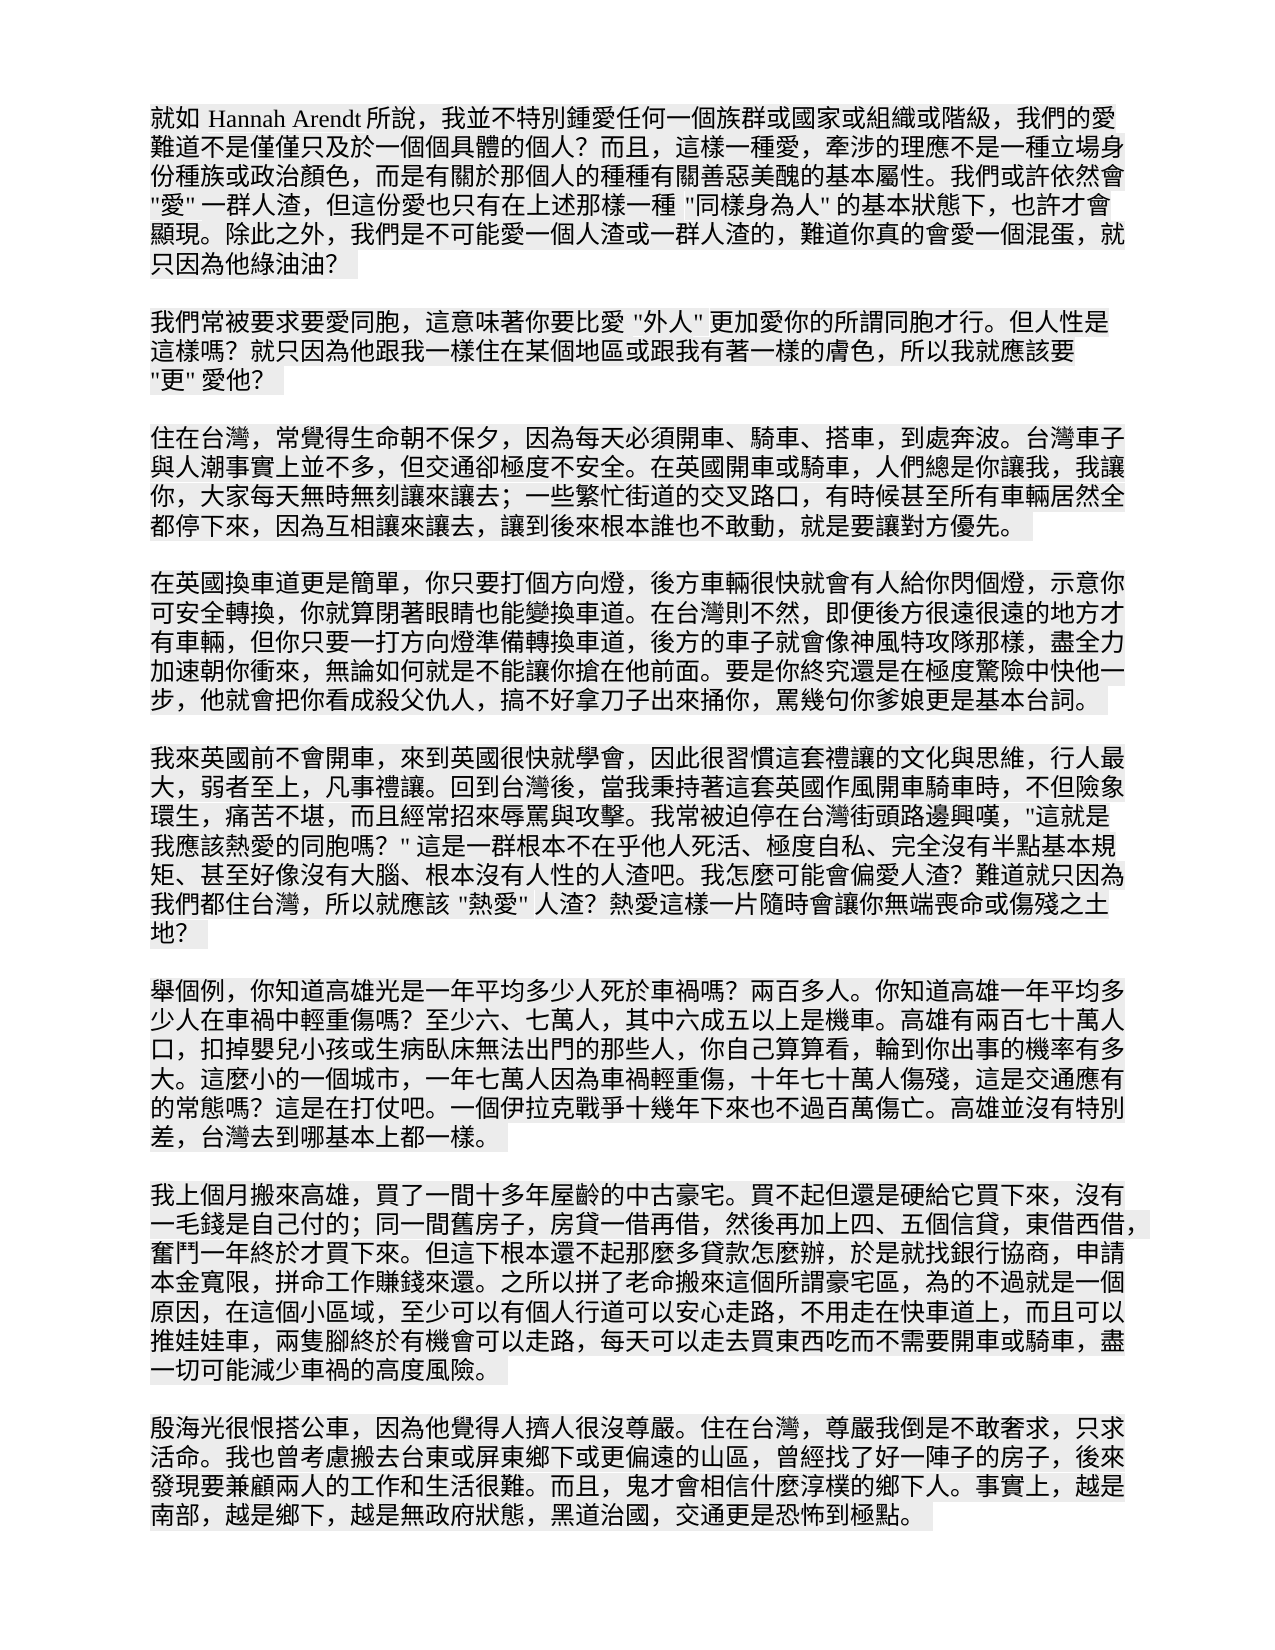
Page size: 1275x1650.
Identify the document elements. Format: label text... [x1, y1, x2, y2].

text 有一個著名哲學家，但因為我對他不熟，讀了就忘，所以現在雄雄想不起他的名字。他有個觀念，名稱我也忘了，只記得一個相關的例子是這麼說的： 一個人渣，他的死活你當然不會在乎，但假若有一天，他要死不活、面臨很大的痛苦時，我們很快就忘了他是個人渣，忘了他的種種身份與立場，而只關切他身為一個人、做為一個生命當下所承受的巨大痛苦。可是，當他慢慢脫離險境，脫離痛苦，又好端端地活過來時，我們馬上就又會想起他是個人渣，想起他的各種作為與立場身份，說不定心裏頭會嘀咕說這混蛋怎麼還不趕快去死。這位哲學家給這樣一種基本狀態取了個名稱，但我也忘了。不過，對於這個生動的例子卻始終忘不了，也許這觀念多多少少也描述了我們 (至少是我) 的所謂愛。 就如 Hannah Arendt所說，我並不特別鍾愛任何一個族群或國家或組織或階級，我們的愛難道不是僅僅只及於一個個具體的個人？而且，這樣一種愛，牽涉的理應不是一種立場身份種族或政治顏色，而是有關於那個人的種種有關善惡美醜的基本屬性。我們或許依然會 "愛" 一群人渣，但這份愛也只有在上述那樣一種 "同樣身為人" 的基本狀態下，也許才會顯現。除此之外，我們是不可能愛一個人渣或一群人渣的，難道你真的會愛一個混蛋，就只因為他綠油油？ 我們常被要求要愛同胞，這意味著你要比愛 "外人" 更加愛你的所謂同胞才行。但人性是這樣嗎？就只因為他跟我一樣住在某個地區或跟我有著一樣的膚色，所以我就應該要 "更" 愛他？ 住在台灣，常覺得生命朝不保夕，因為每天必須開車、騎車、搭車，到處奔波。台灣車子與人潮事實上並不多，但交通卻極度不安全。在英國開車或騎車，人們總是你讓我，我讓你，大家每天無時無刻讓來讓去；一些繁忙街道的交叉路口，有時候甚至所有車輛居然全都停下來，因為互相讓來讓去，讓到後來根本誰也不敢動，就是要讓對方優先。 在英國換車道更是簡單，你只要打個方向燈，後方車輛很快就會有人給你閃個燈，示意你可安全轉換，你就算閉著眼睛也能變換車道。在台灣則不然，即便後方很遠很遠的地方才有車輛，但你只要一打方向燈準備轉換車道，後方的車子就會像神風特攻隊那樣，盡全力加速朝你衝來，無論如何就是不能讓你搶在他前面。要是你終究還是在極度驚險中快他一步，他就會把你看成殺父仇人，搞不好拿刀子出來捅你，罵幾句你爹娘更是基本台詞。 我來英國前不會開車，來到英國很快就學會，因此很習慣這套禮讓的文化與思維，行人最大，弱者至上，凡事禮讓。回到台灣後，當我秉持著這套英國作風開車騎車時，不但險象環生，痛苦不堪，而且經常招來辱罵與攻擊。我常被迫停在台灣街頭路邊興嘆，"這就是我應該熱愛的同胞嗎？" 這是一群根本不在乎他人死活、極度自私、完全沒有半點基本規矩、甚至好像沒有大腦、根本沒有人性的人渣吧。我怎麼可能會偏愛人渣？難道就只因為我們都住台灣，所以就應該 "熱愛" 人渣？熱愛這樣一片隨時會讓你無端喪命或傷殘之土地？ 舉個例，你知道高雄光是一年平均多少人死於車禍嗎？兩百多人。你知道高雄一年平均多少人在車禍中輕重傷嗎？至少六、七萬人，其中六成五以上是機車。高雄有兩百七十萬人口，扣掉嬰兒小孩或生病臥床無法出門的那些人，你自己算算看，輪到你出事的機率有多大。這麼小的一個城市，一年七萬人因為車禍輕重傷，十年七十萬人傷殘，這是交通應有的常態嗎？這是在打仗吧。一個伊拉克戰爭十幾年下來也不過百萬傷亡。高雄並沒有特別差，台灣去到哪基本上都一樣。 我上個月搬來高雄，買了一間十多年屋齡的中古豪宅。買不起但還是硬給它買下來，沒有一毛錢是自己付的；同一間舊房子，房貸一借再借，然後再加上四、五個信貸，東借西借，奮鬥一年終於才買下來。但這下根本還不起那麼多貸款怎麼辦，於是就找銀行協商，申請本金寬限，拼命工作賺錢來還。之所以拼了老命搬來這個所謂豪宅區，為的不過就是一個原因，在這個小區域，至少可以有個人行道可以安心走路，不用走在快車道上，而且可以推娃娃車，兩隻腳終於有機會可以走路，每天可以走去買東西吃而不需要開車或騎車，盡一切可能減少車禍的高度風險。 殷海光很恨搭公車，因為他覺得人擠人很沒尊嚴。住在台灣，尊嚴我倒是不敢奢求，只求活命。我也曾考慮搬去台東或屏東鄉下或更偏遠的山區，曾經找了好一陣子的房子，後來發現要兼顧兩人的工作和生活很難。而且，鬼才會相信什麼淳樸的鄉下人。事實上，越是南部，越是鄉下，越是無政府狀態，黑道治國，交通更是恐怖到極點。 這兩天台灣發生大車禍，一輛遊覽車翻車，一下子死了三十幾人。剛剛看到報紙上寫說：速限40公里，"竟然" 開到 60公里。這就是台灣，睜眼說瞎話，說得好像很驚訝，竟然還來個 "竟然"，彷彿超速是很希奇的事似的。特別是在下高速公路的匝道，你後面的車會 "允許" 你不超速嗎？你不超速，許多時候往往會製造更多的危險，因為後面的車子就會抓狂亂開或企圖不當超車。 台灣就是這樣，每次一出事就是大家努力檢討，拼命獵巫，抓出代罪羔羊。但是事實上，難道不是幾乎所有台灣人都是這樣開車騎車的嗎？幾個人會在乎別人的死活？幾個人會好好遵守交通規則？幾乎是零吧。而且，幾乎可以說只要後面有車，對方必然就會逼你加速再加速，絕不會容許你遵守交通規則。特別是當他車子比你大台或比你拳頭大、比你兇狠時，或是卡車遊覽車之類，更是幾乎百分之百如此，根本不會在乎你的死活。 有一次，在成功大學的小東路上，來了一大群騎腳踏車的小學生，可能是來參加什麼活動吧。他們騎腳踏車當然車速很慢，而且因為小學生人數很多，所以我就減慢車速，盡量讓小朋友先安全疏散或通過馬路。當我這一頭的綠燈亮時，仍有幾個小學生一時還來不及完全通過馬路，所以我就遲疑了幾秒鐘不發動，後面一輛遊覽車立即大按喇叭，拼命罵髒話。但我仍堅持再多等個頂多五秒鐘讓小朋友全數通過馬路才發動。這下不得了了。後面那輛遊覽車立即超速越過我，並且把車子橫放，擋住所有車道，誰也不許通過，然後跳下一個司機，來到我車子前又踹又踢，還朝我車子吐了一堆檳榔汁，像發瘋似的，足足踹了一分鐘才洩恨完畢，把我的車子踢得至今到處凹陷。 我事後打電話到這家遊覽車公司，接電話的人不理不睬。打給交通單位，請他們調閱路邊監視器，對這樣一種司機開罰，當然也不會有人理我。這就是台灣。這樣的事不是特例，而是每天必然發生的常態。倘若有哪一天都沒遇到這種司機或機車騎士，那才真的是特例。台灣人就是這樣的一種素質，這樣的一群人，但卻每天自我陶醉什麼 "台灣最美麗的風景是人"，實在很可笑。你去問問東南亞來的人或外勞，看看他們認不認為 "台灣最美麗的風景是人"。當然，對於西方洋人來說，台灣人簡直就是可愛溫柔的小天使，台灣就是人間天堂，男人的樂園。 人渣黨最喜歡做的事之一就是改名字。中油 (中國石油) 不行，名字不對，不愛台灣，必須花十幾億改成 "台灣中油"，硬是要把 "台灣" 壓在 "中國" 上；"中華" 郵政也不行，必須改為 "台灣" 郵政；中山路是紀念孫中山也不行，要改成什麼渭水路、南榕路；介壽路更是夭壽，介者蔣介石也，非改不可，改成什麼凱達什麼大道的很難唸。動不動就是搞這類純屬意識形態的東西，洗腦社會大眾。但我想問你，你找房子難道是根據街道名稱的 "政治正確性"？還是根據實質環境的好壞？人們嘴巴每天高喊一大堆這類什麼愛台灣愛鄉土的口號，但所作所為卻是讓這個島變得很危險，很骯髒，很難住人。 當然，綠油油的生物肯定又要講話了，肯定又要叫我滾回大陸去，或是說 "大陸就更好嗎？" 之類。大陸我看也沒有更好，只有更壞，特別是在一些大城市，那叫同胞嗎？同胞是這樣子對待同胞的嗎？我是很樂見祖國崛起，但我寧可它是在一種人們彼此善待的文明基礎上崛起，而不是船堅炮利或金山銀山的那樣一種崛起。一個沒有半點文明素質的國家或民族崛起，倒也不是什麼光采的事。人活著，最重要的不過就是求一個基本文明與安全，求人與人之間的一個基本善意和尊重。 [150, 75, 1125, 1559]
